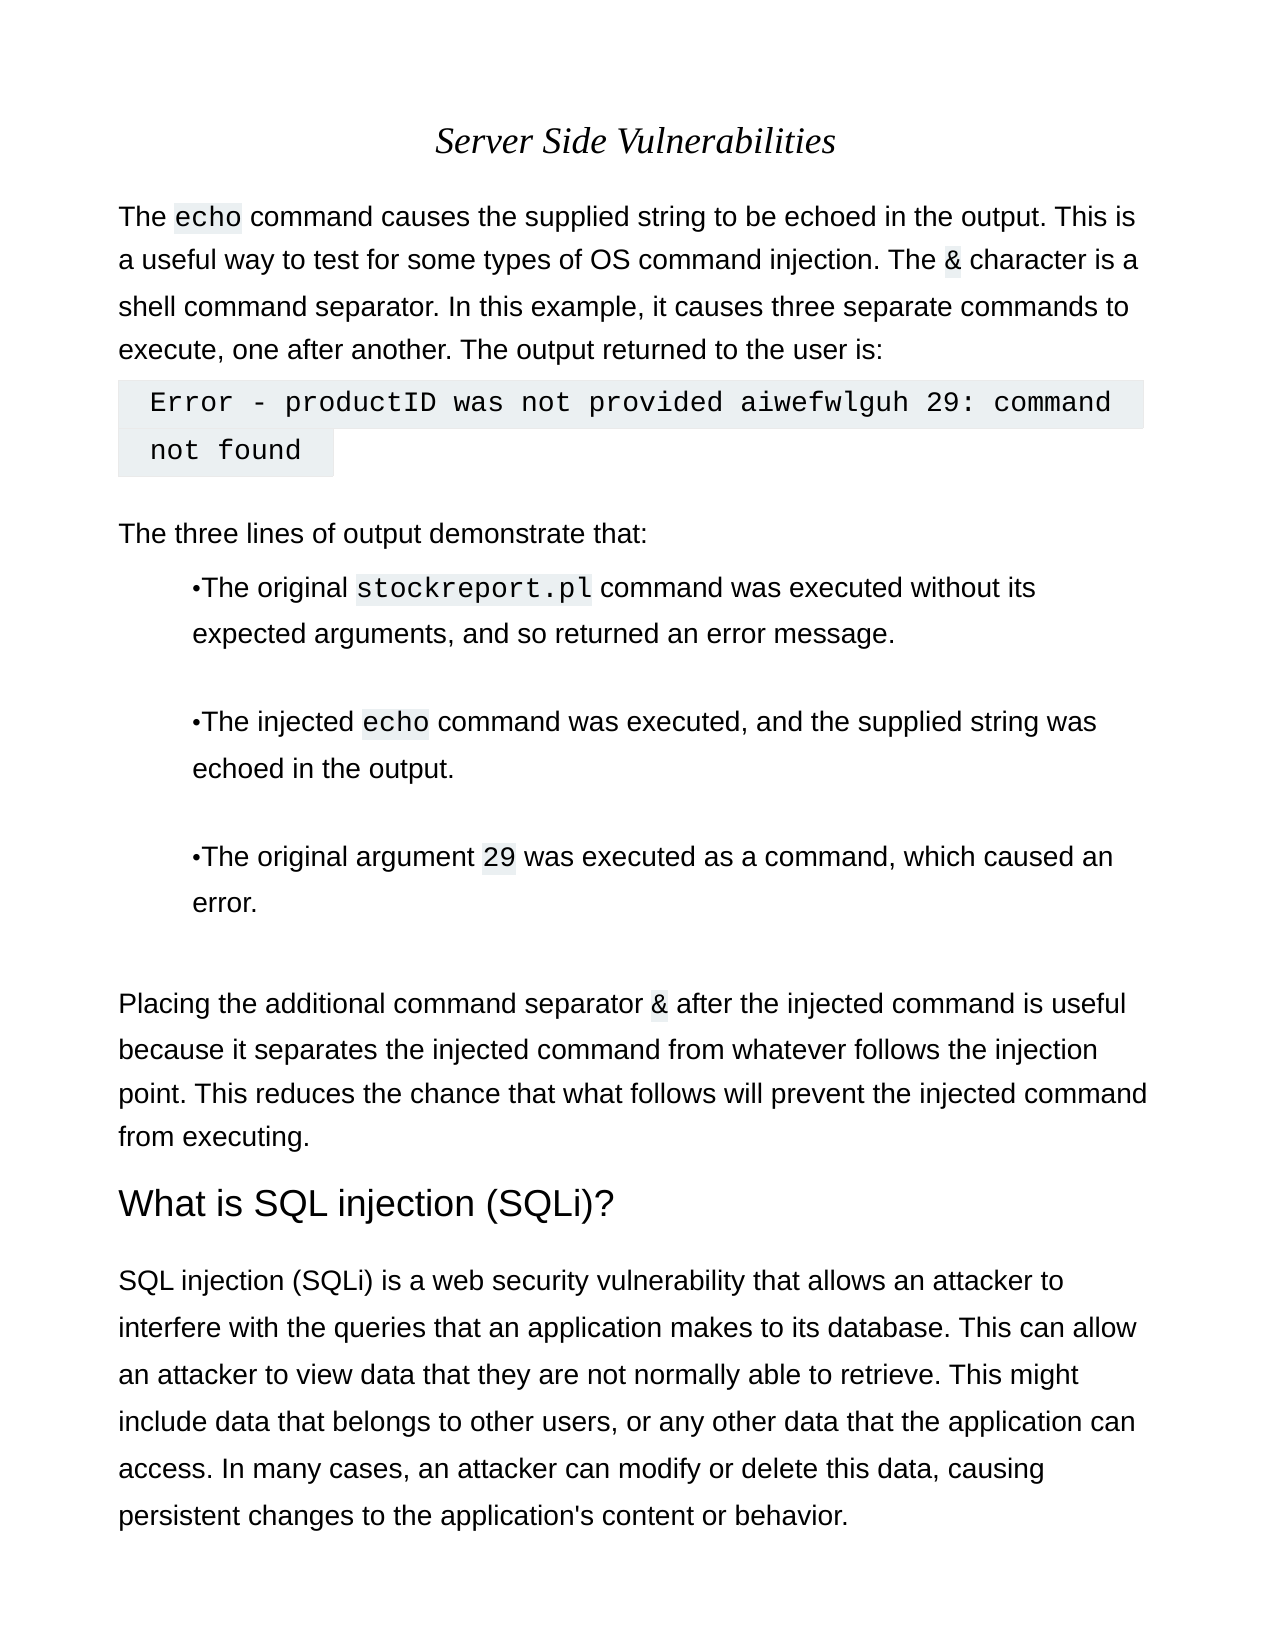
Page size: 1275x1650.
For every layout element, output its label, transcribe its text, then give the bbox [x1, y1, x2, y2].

text The echo command causes the supplied string to be echoed in the output. This is a useful way to test for some types of OS command injection. The & character is a shell command separator. In this example, it causes three separate commands to execute, one after another. The output returned to the user is: [118, 191, 1157, 366]
text The three lines of output demonstrate that: [118, 503, 1157, 550]
list The original stockreport.pl command was executed without its expected arguments, and so returned an error message. [118, 562, 1157, 650]
subtitle What is SQL injection (SQLi)? [118, 1178, 1157, 1225]
text Placing the additional command separator & after the injected command is useful because it separates the injected command from whatever follows the injection point. This reduces the chance that what follows will prevent the injected command from executing. [118, 978, 1157, 1153]
list The original argument 29 was executed as a command, which caused an error. [118, 831, 1157, 918]
text SQL injection (SQLi) is a web security vulnerability that allows an attacker to interfere with the queries that an application makes to its database. This can allow an attacker to view data that they are not normally able to retrieve. This might include data that belongs to other users, or any other data that the application can access. In many cases, an attacker can modify or delete this data, causing persistent changes to the application's content or behavior. [118, 1250, 1157, 1531]
text Error - productID was not provided aiwefwlguh 29: command not found [119, 380, 1157, 476]
list The injected echo command was executed, and the supplied string was echoed in the output. [118, 697, 1157, 784]
